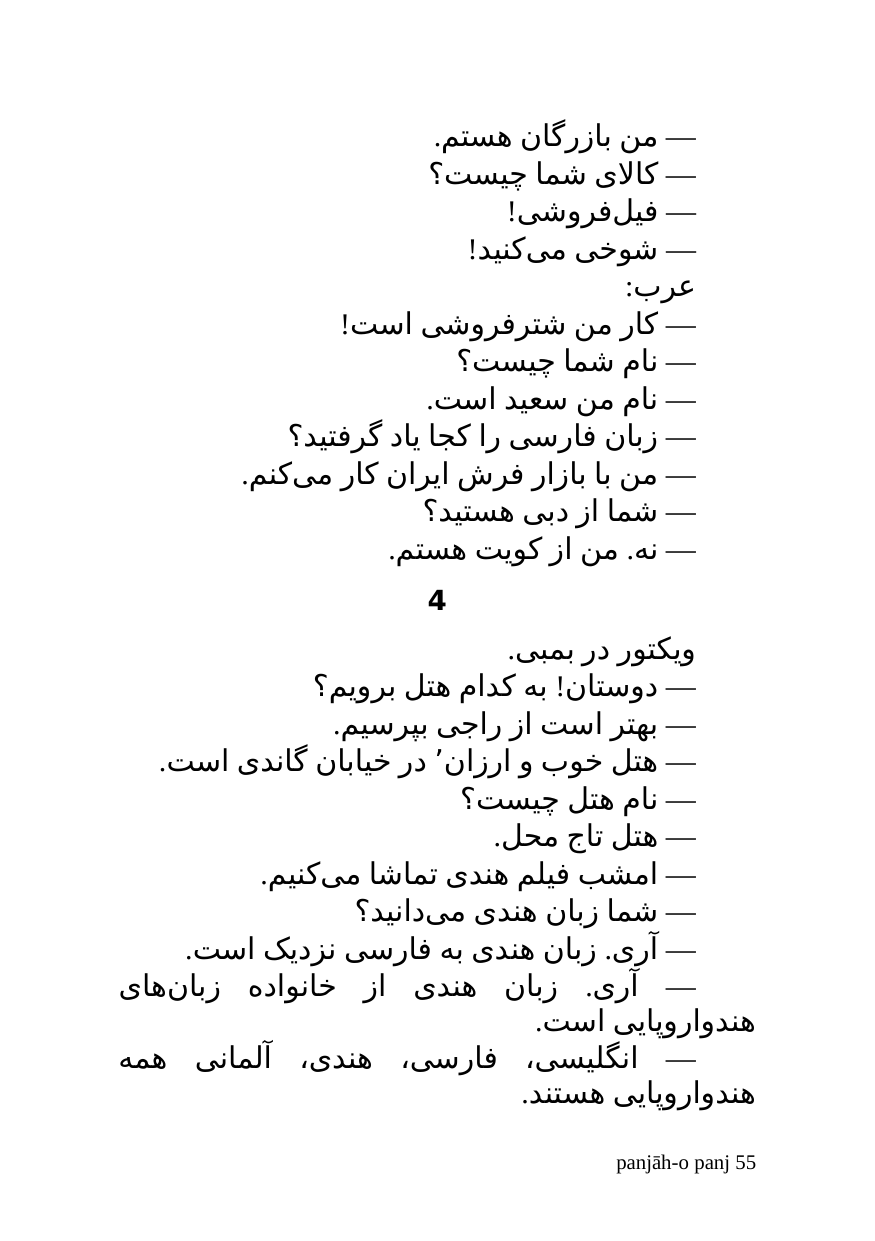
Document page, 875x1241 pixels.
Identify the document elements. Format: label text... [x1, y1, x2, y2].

text ویکتور در بمبی. [118, 631, 756, 666]
text — زبان فارسی را کجا یاد گرفتید؟ [118, 418, 756, 453]
text — بهتر است از راجی بپرسیم. [118, 706, 756, 741]
text — کالای شما چیست؟ [118, 156, 756, 191]
text — هتل خوب و ارزان٬ در خیابان گاندی است. [118, 744, 756, 778]
text — آری. زبان هندی از خانواده زبان‌های هندواروپایی است. [118, 969, 756, 1038]
text — نام من سعید است. [118, 381, 756, 416]
text — نه. من از کویت هستم. [118, 531, 756, 566]
text — شما زبان هندی می‌دانید؟ [118, 894, 756, 928]
text — دوستان! به کدام هتل برویم؟ [118, 669, 756, 703]
text — کار من شترفروشی است! [118, 306, 756, 341]
text — نام هتل چیست؟ [118, 781, 756, 816]
text — شما از دبی هستید؟ [118, 493, 756, 528]
text عرب: [118, 268, 756, 303]
text — هتل تاج محل. [118, 819, 756, 853]
text — آری. زبان هندی به فارسی نزدیک است. [118, 931, 756, 966]
text — نام شما چیست؟ [118, 343, 756, 378]
text — شوخی می‌کنید! [118, 231, 756, 266]
text — امشب فیلم هندی تماشا می‌کنیم. [118, 856, 756, 891]
text — فیل‌فروشی! [118, 193, 756, 228]
text — انگلیسی، فارسی، هندی، آلمانی همه هندواروپایی هستند. [118, 1041, 756, 1110]
text — من بازرگان هستم. [118, 118, 756, 153]
text panjāh-o panj 55 [118, 1150, 756, 1174]
text — من با بازار فرش ایران کار می‌کنم. [118, 456, 756, 491]
